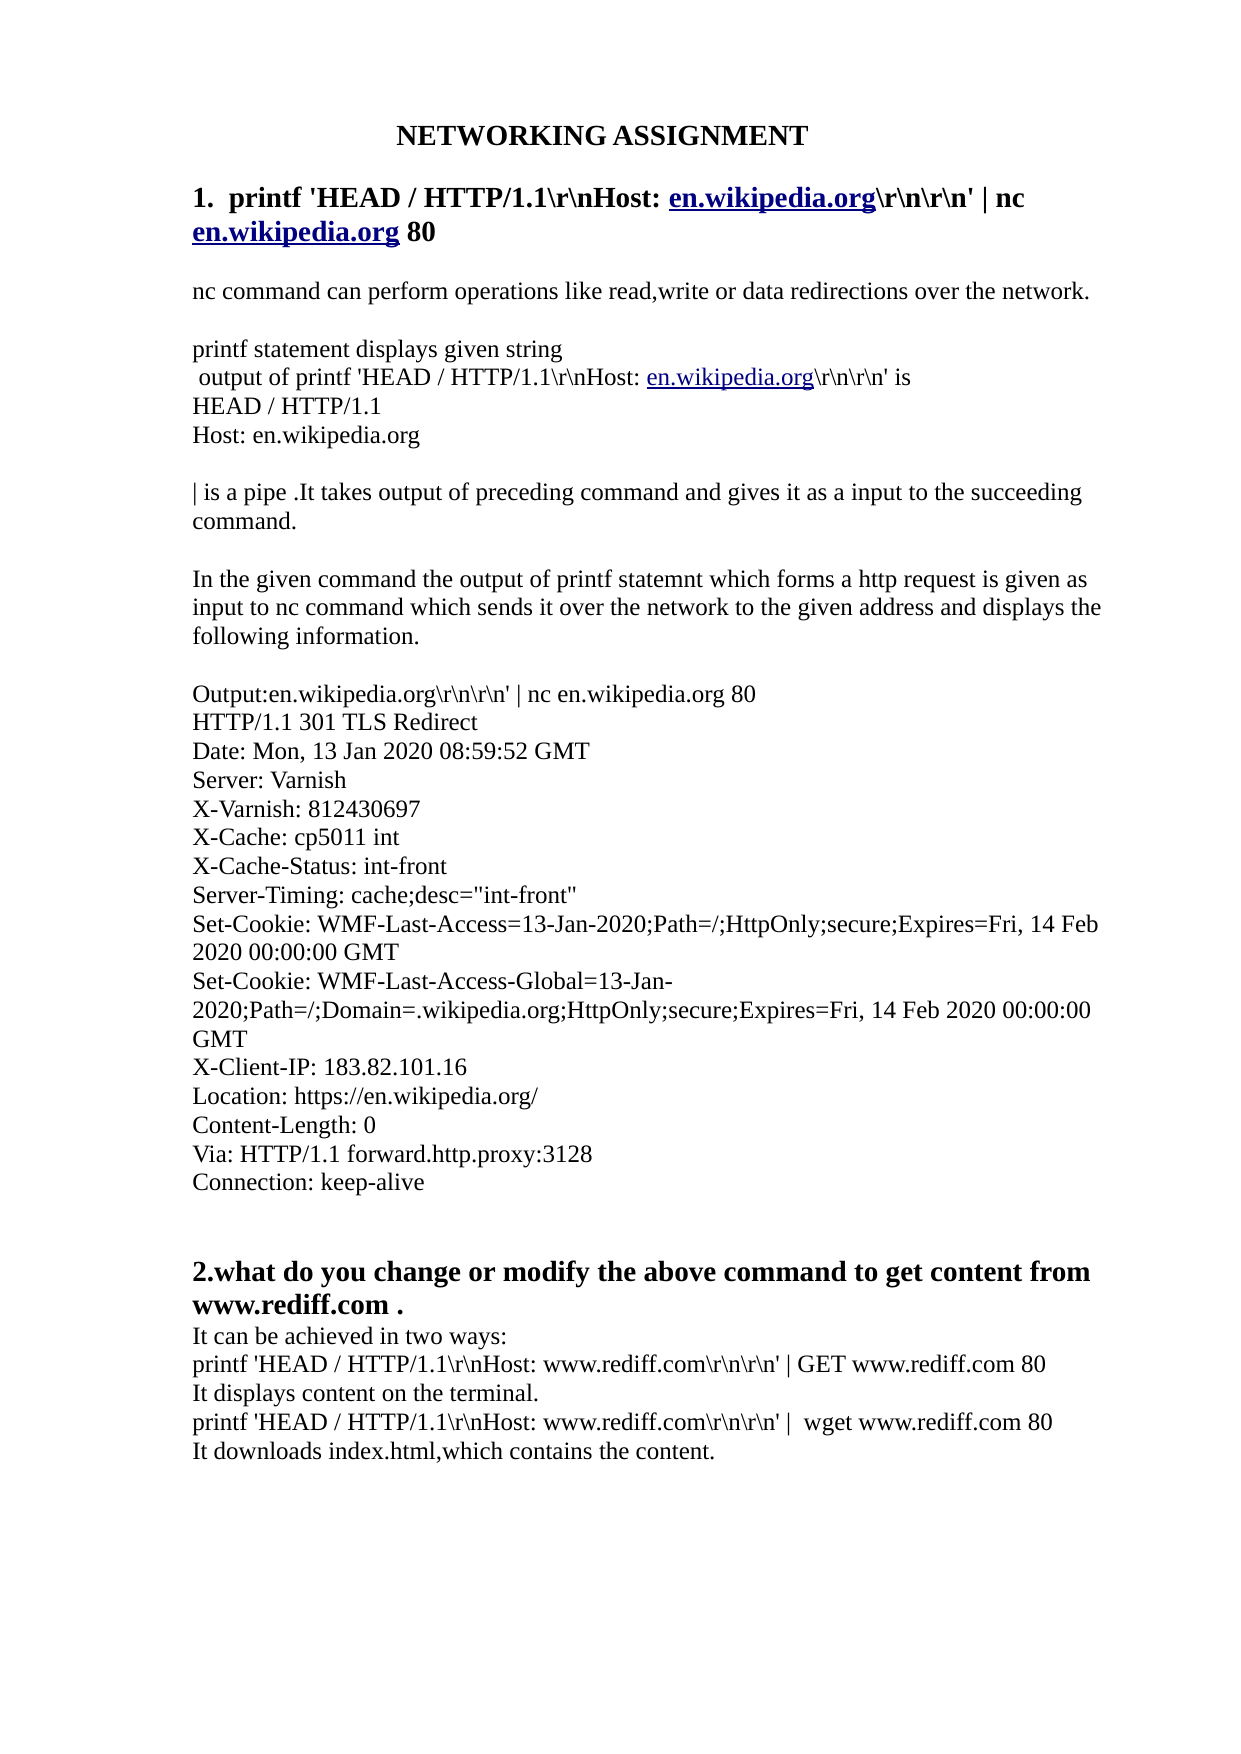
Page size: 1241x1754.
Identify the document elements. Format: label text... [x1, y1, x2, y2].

text printf 'HEAD / HTTP/1.1\r\nHost: www.rediff.com\r\n\r\n' | wget www.rediff.com 80 [192, 1407, 1122, 1436]
text Output:en.wikipedia.org\r\n\r\n' | nc en.wikipedia.org 80 [192, 679, 1122, 707]
text 2.what do you change or modify the above command to get content from www.rediff.com . [192, 1254, 1122, 1321]
text HEAD / HTTP/1.1 [192, 391, 1122, 420]
text X-Varnish: 812430697 [192, 794, 1122, 822]
text | is a pipe .It takes output of preceding command and gives it as a input to the succeeding command. [192, 477, 1122, 535]
text It displays content on the terminal. [192, 1378, 1122, 1407]
text 1. printf 'HEAD / HTTP/1.1\r\nHost: en.wikipedia.org\r\n\r\n' | nc en.wikipedia.org 80 [192, 180, 1122, 247]
text X-Cache: cp5011 int [192, 822, 1122, 851]
text printf statement displays given string [192, 334, 1122, 362]
text nc command can perform operations like read,write or data redirections over the network. [192, 276, 1122, 305]
text X-Cache-Status: int-front [192, 851, 1122, 880]
text HTTP/1.1 301 TLS Redirect [192, 707, 1122, 736]
text Content-Length: 0 [192, 1110, 1122, 1139]
text Location: https://en.wikipedia.org/ [192, 1081, 1122, 1110]
text Server-Timing: cache;desc="int-front" [192, 880, 1122, 909]
text Server: Varnish [192, 765, 1122, 794]
text Connection: keep-alive [192, 1167, 1122, 1196]
text output of printf 'HEAD / HTTP/1.1\r\nHost: en.wikipedia.org\r\n\r\n' is [192, 362, 1122, 391]
text Set-Cookie: WMF-Last-Access=13-Jan-2020;Path=/;HttpOnly;secure;Expires=Fri, 14 Feb 2020 00:00:00 GMT [192, 909, 1122, 966]
text printf 'HEAD / HTTP/1.1\r\nHost: www.rediff.com\r\n\r\n' | GET www.rediff.com 80 [192, 1349, 1122, 1378]
text It downloads index.html,which contains the content. [192, 1436, 1122, 1464]
text NETWORKING ASSIGNMENT [192, 118, 1122, 152]
text Via: HTTP/1.1 forward.http.proxy:3128 [192, 1139, 1122, 1167]
text Date: Mon, 13 Jan 2020 08:59:52 GMT [192, 736, 1122, 765]
text Set-Cookie: WMF-Last-Access-Global=13-Jan-2020;Path=/;Domain=.wikipedia.org;HttpOnly;secure;Expires=Fri, 14 Feb 2020 00:00:00 GMT [192, 966, 1122, 1052]
text It can be achieved in two ways: [192, 1321, 1122, 1349]
text Host: en.wikipedia.org [192, 420, 1122, 449]
text In the given command the output of printf statemnt which forms a http request is given as input to nc command which sends it over the network to the given address and displays the following information. [192, 564, 1122, 650]
text X-Client-IP: 183.82.101.16 [192, 1052, 1122, 1081]
